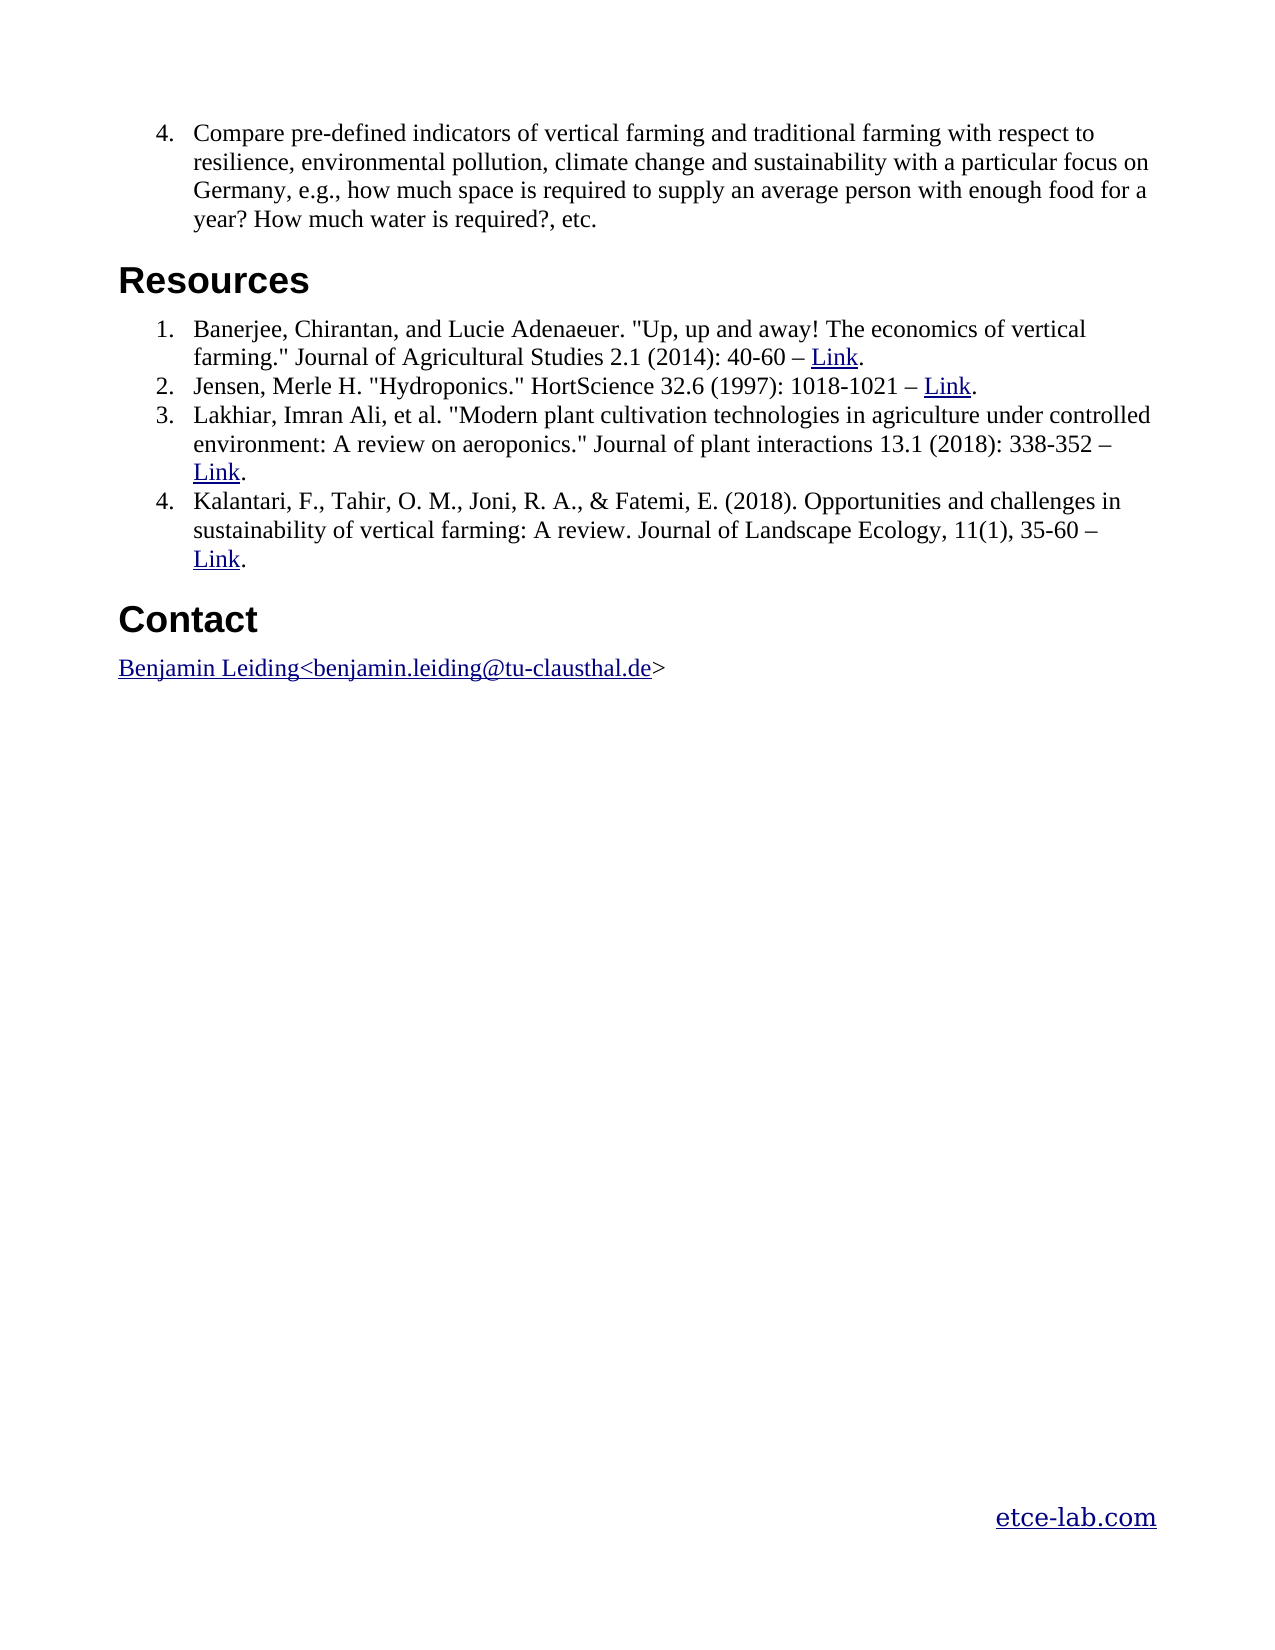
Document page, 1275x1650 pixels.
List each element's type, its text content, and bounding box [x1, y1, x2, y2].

subtitle Contact [118, 597, 1157, 641]
list Lakhiar, Imran Ali, et al. "Modern plant cultivation technologies in agriculture under controlled environment: A review on aeroponics." Journal of plant interactions 13.1 (2018): 338-352 – Link. [156, 400, 1157, 486]
list Kalantari, F., Tahir, O. M., Joni, R. A., & Fatemi, E. (2018). Opportunities and challenges in sustainability of vertical farming: A review. Journal of Landscape Ecology, 11(1), 35-60 – Link. [156, 486, 1157, 572]
list Jensen, Merle H. "Hydroponics." HortScience 32.6 (1997): 1018-1021 – Link. [156, 371, 1157, 400]
list Banerjee, Chirantan, and Lucie Adenaeuer. "Up, up and away! The economics of vertical farming." Journal of Agricultural Studies 2.1 (2014): 40-60 – Link. [156, 314, 1157, 371]
subtitle Resources [118, 258, 1157, 301]
list Compare pre-defined indicators of vertical farming and traditional farming with respect to resilience, environmental pollution, climate change and sustainability with a particular focus on Germany, e.g., how much space is required to supply an average person with enough food for a year? How much water is required?, etc. [156, 118, 1157, 233]
text Benjamin Leiding<benjamin.leiding@tu-clausthal.de> [118, 653, 1157, 682]
